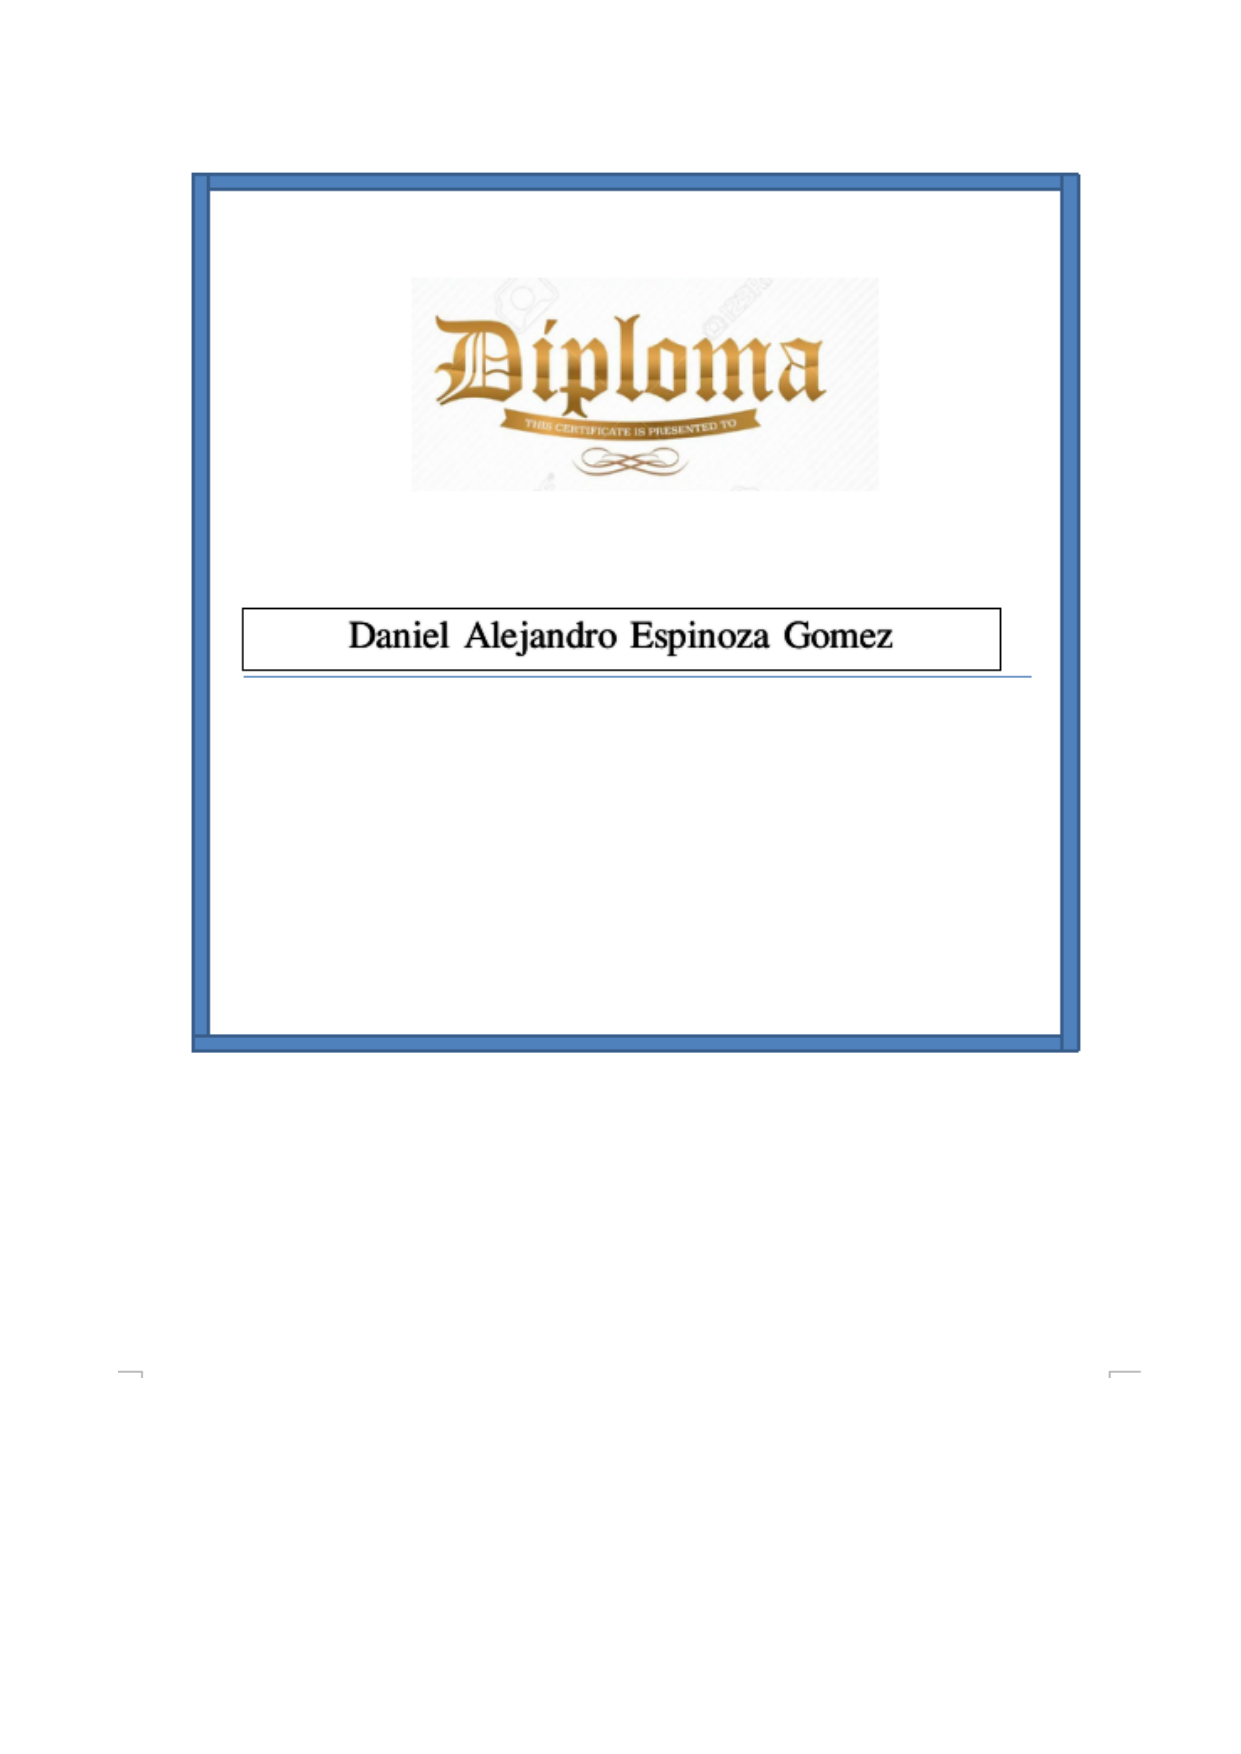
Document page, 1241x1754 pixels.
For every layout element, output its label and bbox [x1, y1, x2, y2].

picture [118, 118, 1163, 1378]
